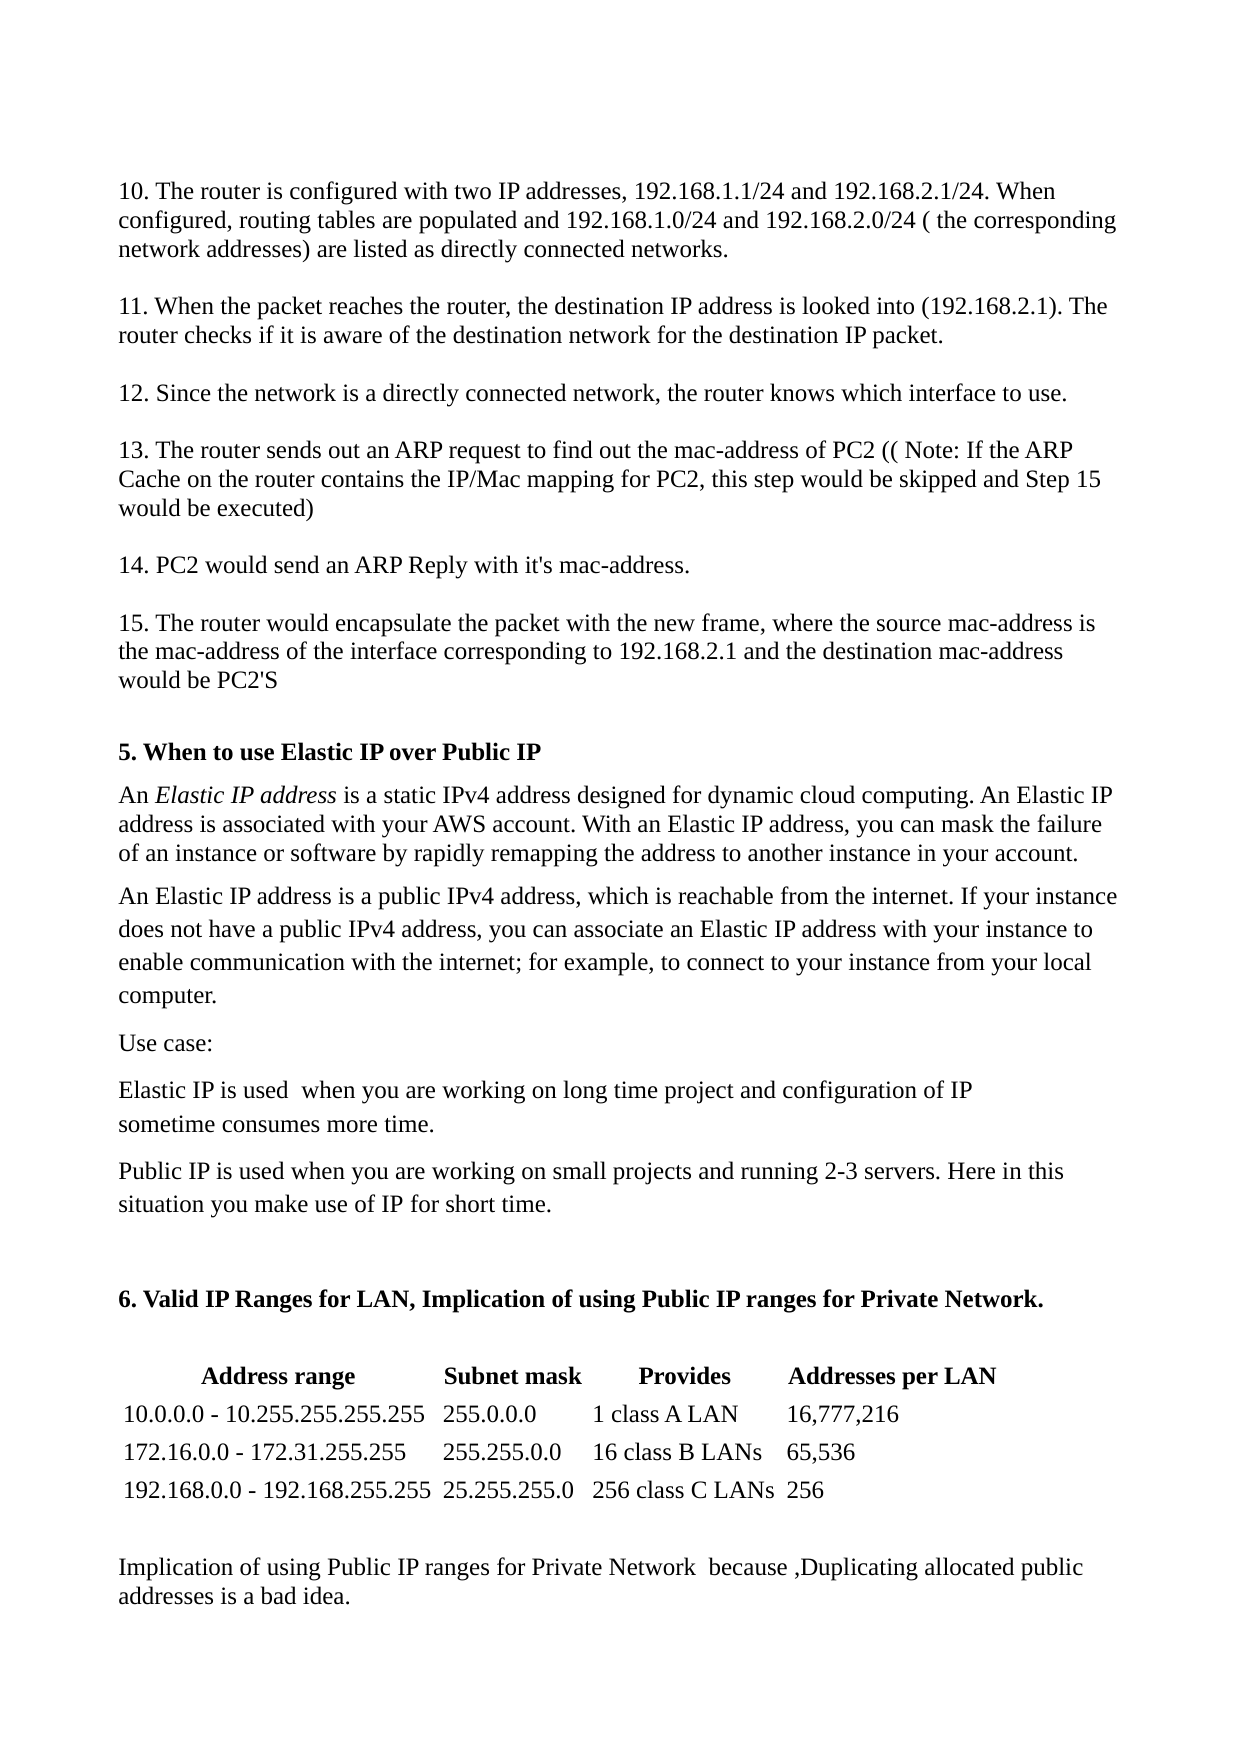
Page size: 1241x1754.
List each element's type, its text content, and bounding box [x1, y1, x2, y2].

table_cell 256 [782, 1471, 1003, 1509]
table_cell 192.168.0.0 - 192.168.255.255 [118, 1471, 438, 1509]
table_cell 10.0.0.0 - 10.255.255.255.255 [118, 1395, 438, 1433]
table_cell 25.255.255.0 [438, 1471, 587, 1509]
text An Elastic IP address is a static IPv4 address designed for dynamic cloud computing. An Elastic IP address is associated with your AWS account. With an Elastic IP address, you can mask the failure of an instance or software by rapidly remapping the address to another instance in your account. [118, 781, 1122, 867]
table_header Subnet mask [438, 1357, 587, 1395]
table_header Addresses per LAN [782, 1357, 1003, 1395]
table_cell 65,536 [782, 1433, 1003, 1471]
text Implication of using Public IP ranges for Private Network because ,Duplicating allocated public addresses is a bad idea. [118, 1552, 1122, 1610]
text Public IP is used when you are working on small projects and running 2-3 servers. Here in this situation you make use of IP for short time. [118, 1156, 1122, 1218]
table_cell 16 class B LANs [587, 1433, 782, 1471]
text 5. When to use Elastic IP over Public IP [118, 737, 1122, 766]
table_header Provides [587, 1357, 782, 1395]
table_cell 255.0.0.0 [438, 1395, 587, 1433]
table_cell 1 class A LAN [587, 1395, 782, 1433]
table_cell 255.255.0.0 [438, 1433, 587, 1471]
table_cell 16,777,216 [782, 1395, 1003, 1433]
table_header Address range [118, 1357, 438, 1395]
text 10. The router is configured with two IP addresses, 192.168.1.1/24 and 192.168.2.1/24. When configured, routing tables are populated and 192.168.1.0/24 and 192.168.2.0/24 ( the corresponding network addresses) are listed as directly connected networks. 11. When the packet reaches the router, the destination IP address is looked into (192.168.2.1). The router checks if it is aware of the destination network for the destination IP packet. 12. Since the network is a directly connected network, the router knows which interface to use. 13. The router sends out an ARP request to find out the mac-address of PC2 (( Note: If the ARP Cache on the router contains the IP/Mac mapping for PC2, this step would be skipped and Step 15 would be executed) 14. PC2 would send an ARP Reply with it's mac-address. 15. The router would encapsulate the packet with the new frame, where the source mac-address is the mac-address of the interface corresponding to 192.168.2.1 and the destination mac-address would be PC2'S [118, 176, 1122, 723]
text An Elastic IP address is a public IPv4 address, which is reachable from the internet. If your instance does not have a public IPv4 address, you can associate an Elastic IP address with your instance to enable communication with the internet; for example, to connect to your instance from your local computer. [118, 881, 1122, 1009]
text Elastic IP is used when you are working on long time project and configuration of IP sometime consumes more time. [118, 1076, 1122, 1137]
table_cell 172.16.0.0 - 172.31.255.255 [118, 1433, 438, 1471]
table_cell 256 class C LANs [587, 1471, 782, 1509]
text 6. Valid IP Ranges for LAN, Implication of using Public IP ranges for Private Network. [118, 1284, 1122, 1313]
text Use case: [118, 1028, 1122, 1057]
